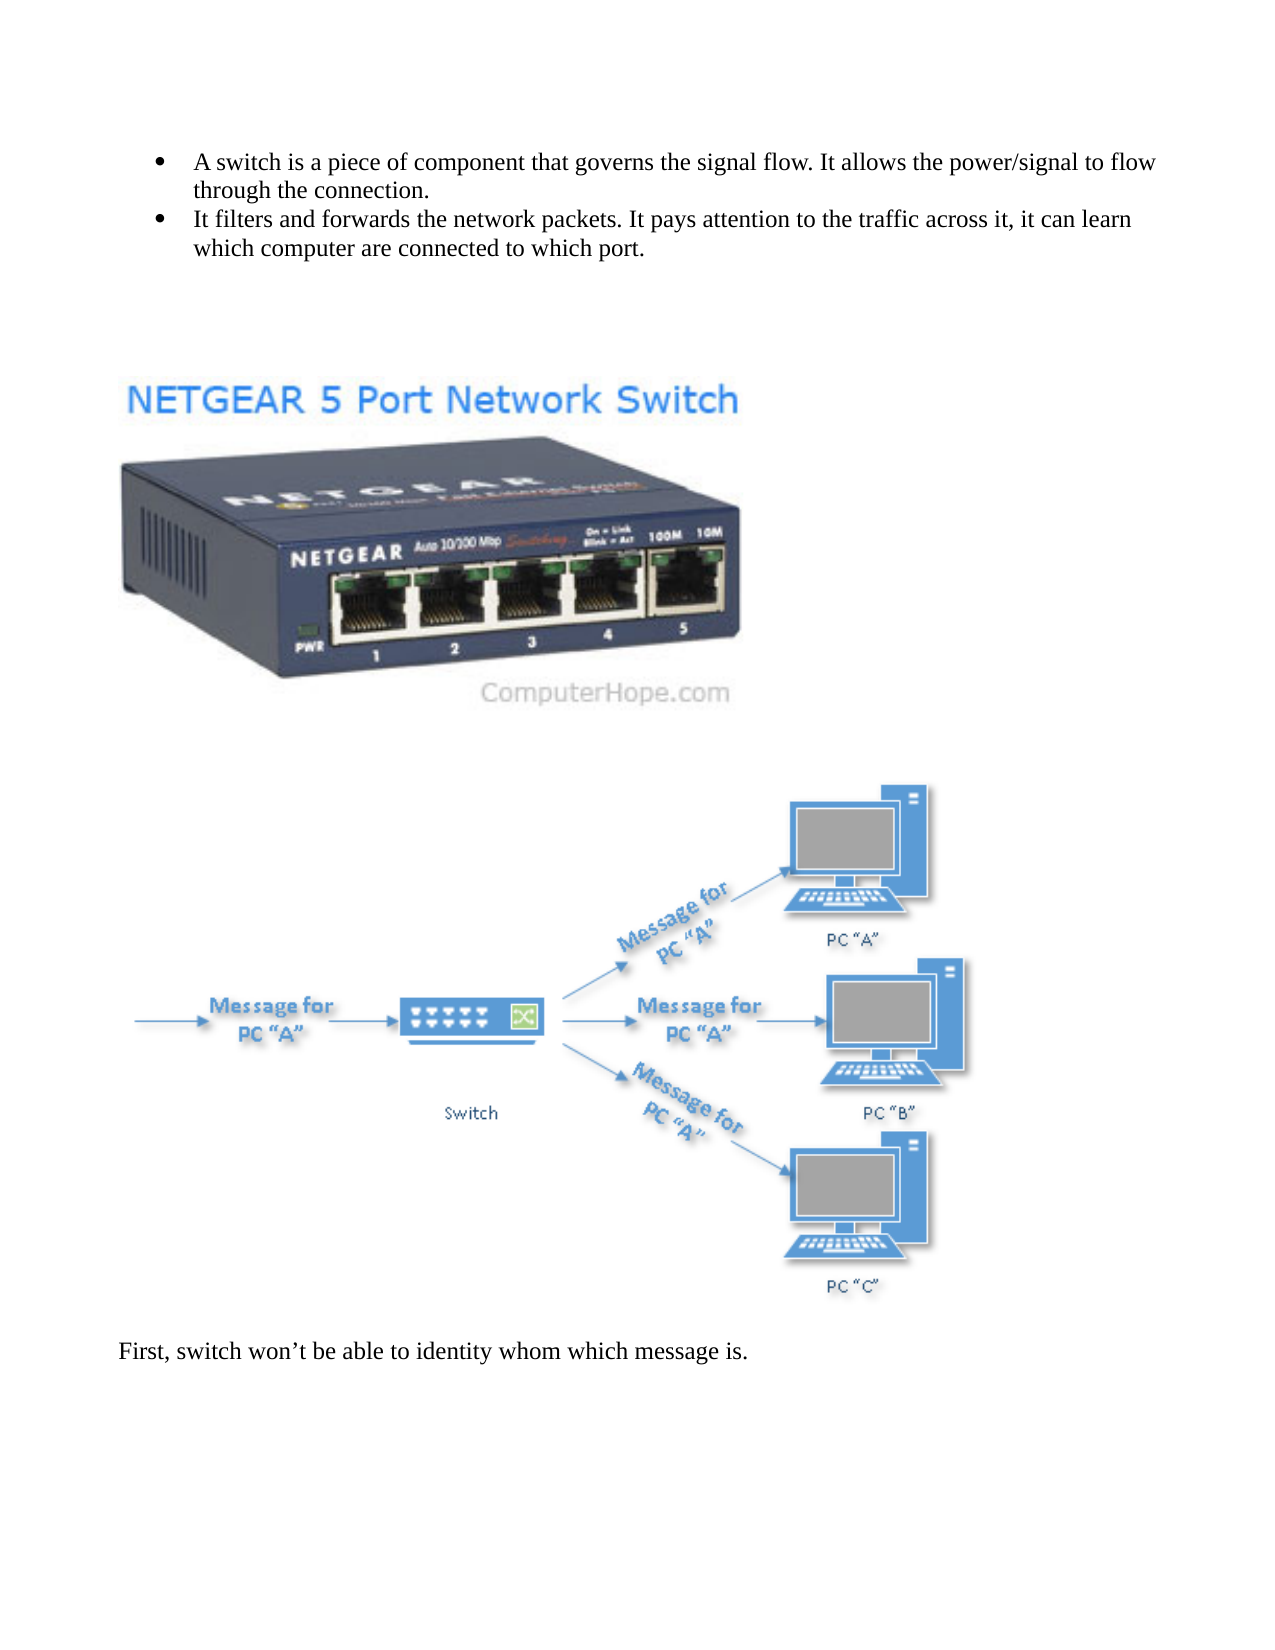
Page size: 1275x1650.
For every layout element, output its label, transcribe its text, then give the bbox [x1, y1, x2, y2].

list A switch is a piece of component that governs the signal flow. It allows the power/signal to flow through the connection. [156, 147, 1157, 204]
text First, switch won’t be able to identity whom which message is. [118, 1336, 1157, 1365]
list It filters and forwards the network packets. It pays attention to the traffic across it, it can learn which computer are connected to which port. [156, 204, 1157, 262]
